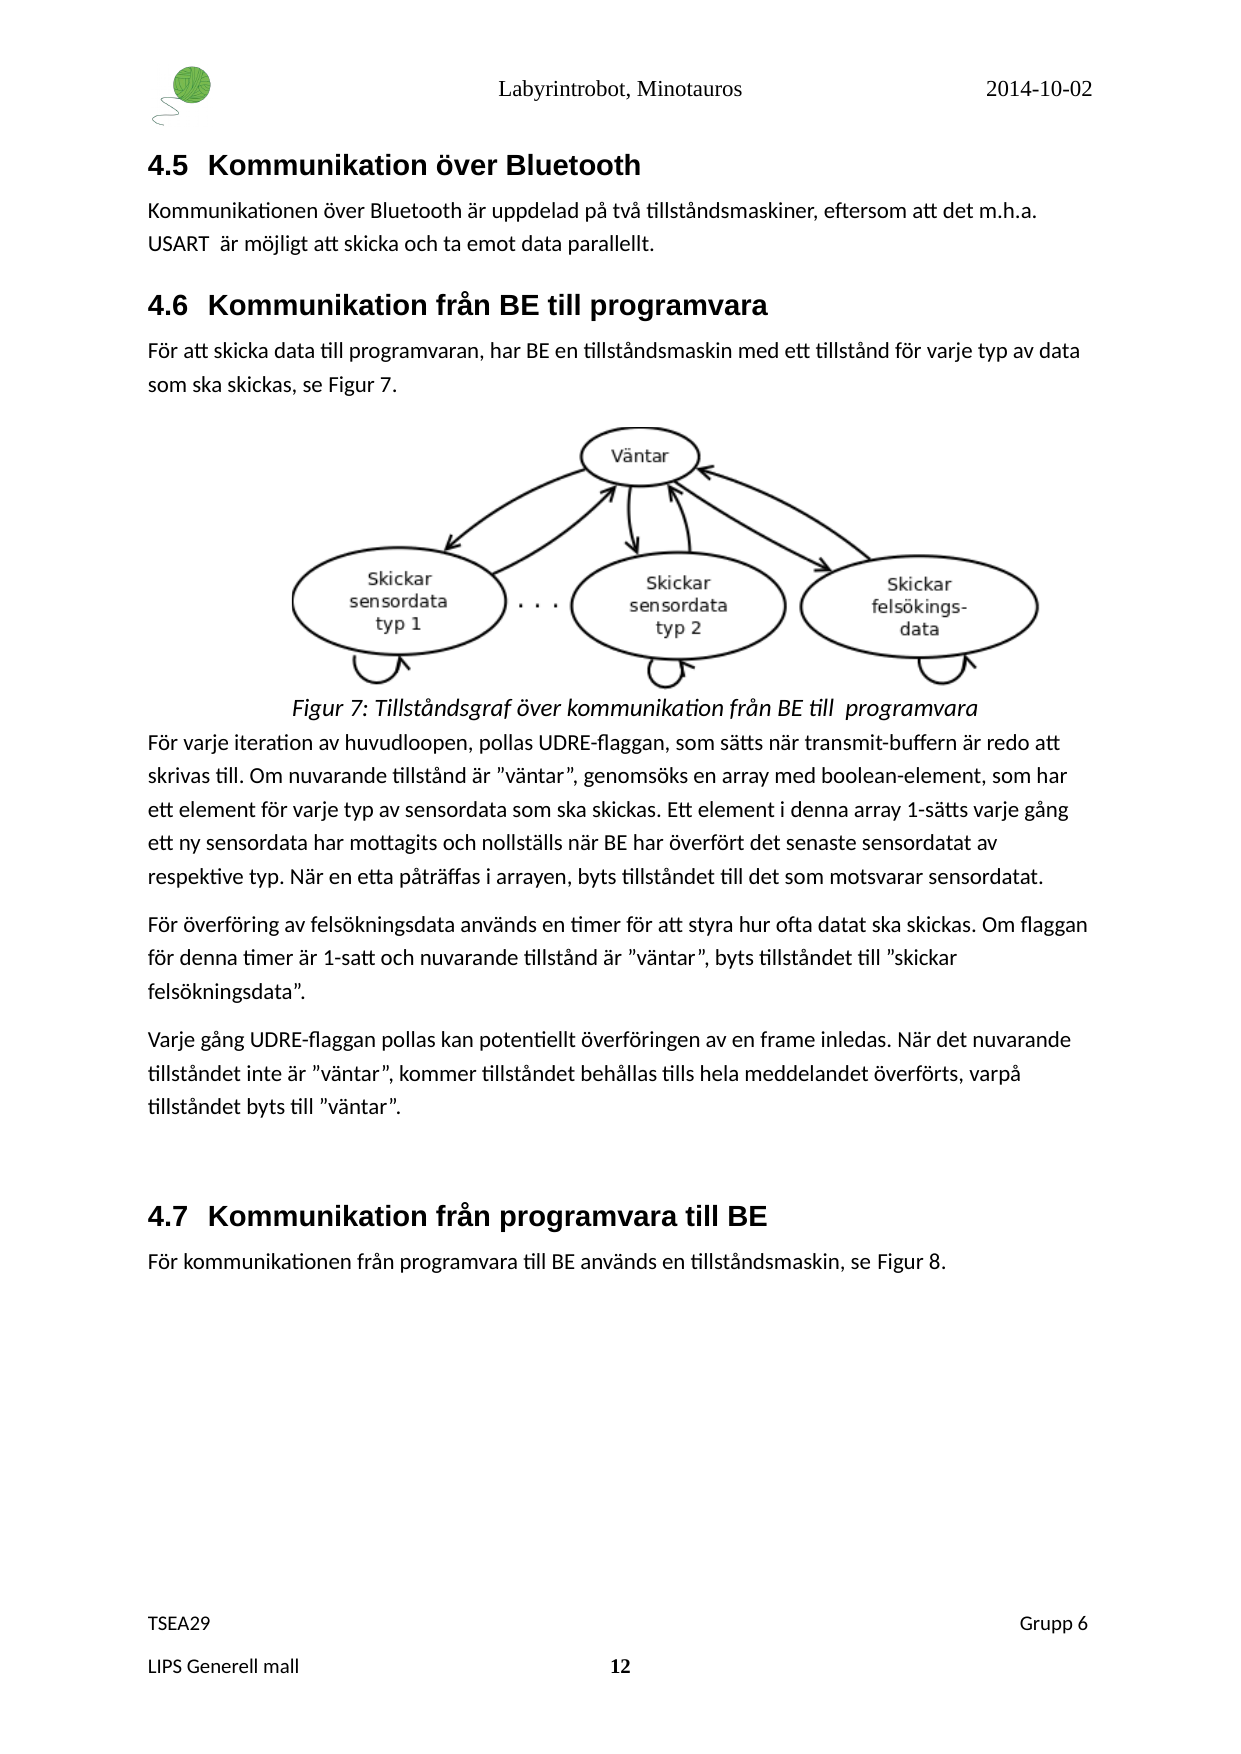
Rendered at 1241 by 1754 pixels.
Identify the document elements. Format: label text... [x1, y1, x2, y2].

text För varje iteration av huvudloopen, pollas UDRE-flaggan, som sätts när transmit-buffern är redo att skrivas till. Om nuvarande tillstånd är ”väntar”, genomsöks en array med boolean-element, som har ett element för varje typ av sensordata som ska skickas. Ett element i denna array 1-sätts varje gång ett ny sensordata har mottagits och nollställs när BE har överfört det senaste sensordatat av respektive typ. När en etta påträffas i arrayen, byts tillståndet till det som motsvarar sensordatat. [148, 418, 1092, 890]
text För kommunikationen från programvara till BE används en tillståndsmaskin, se Figur 8. [148, 1247, 1092, 1275]
text För överföring av felsökningsdata används en timer för att styra hur ofta datat ska skickas. Om flaggan för denna timer är 1-satt och nuvarande tillstånd är ”väntar”, byts tillståndet till ”skickar felsökningsdata”. [148, 910, 1092, 1005]
subtitle Kommunikation över Bluetooth [148, 148, 1092, 181]
text För att skicka data till programvaran, har BE en tillståndsmaskin med ett tillstånd för varje typ av data som ska skickas, se Figur 7. [148, 336, 1092, 398]
text Varje gång UDRE-flaggan pollas kan potentiellt överföringen av en frame inledas. När det nuvarande tillståndet inte är ”väntar”, kommer tillståndet behållas tills hela meddelandet överförts, varpå tillståndet byts till ”väntar”. [148, 1025, 1092, 1120]
text [292, 414, 1042, 427]
subtitle Kommunikation från BE till programvara [148, 288, 1092, 322]
text Figur 7: Tillståndsgraf över kommunikation från BE till programvara [292, 690, 1042, 722]
picture [150, 64, 214, 128]
text Kommunikationen över Bluetooth är uppdelad på två tillståndsmaskiner, eftersom att det m.h.a. USART är möjligt att skicka och ta emot data parallellt. [148, 196, 1092, 258]
picture [291, 427, 1042, 690]
subtitle Kommunikation från programvara till BE [148, 1199, 1092, 1232]
